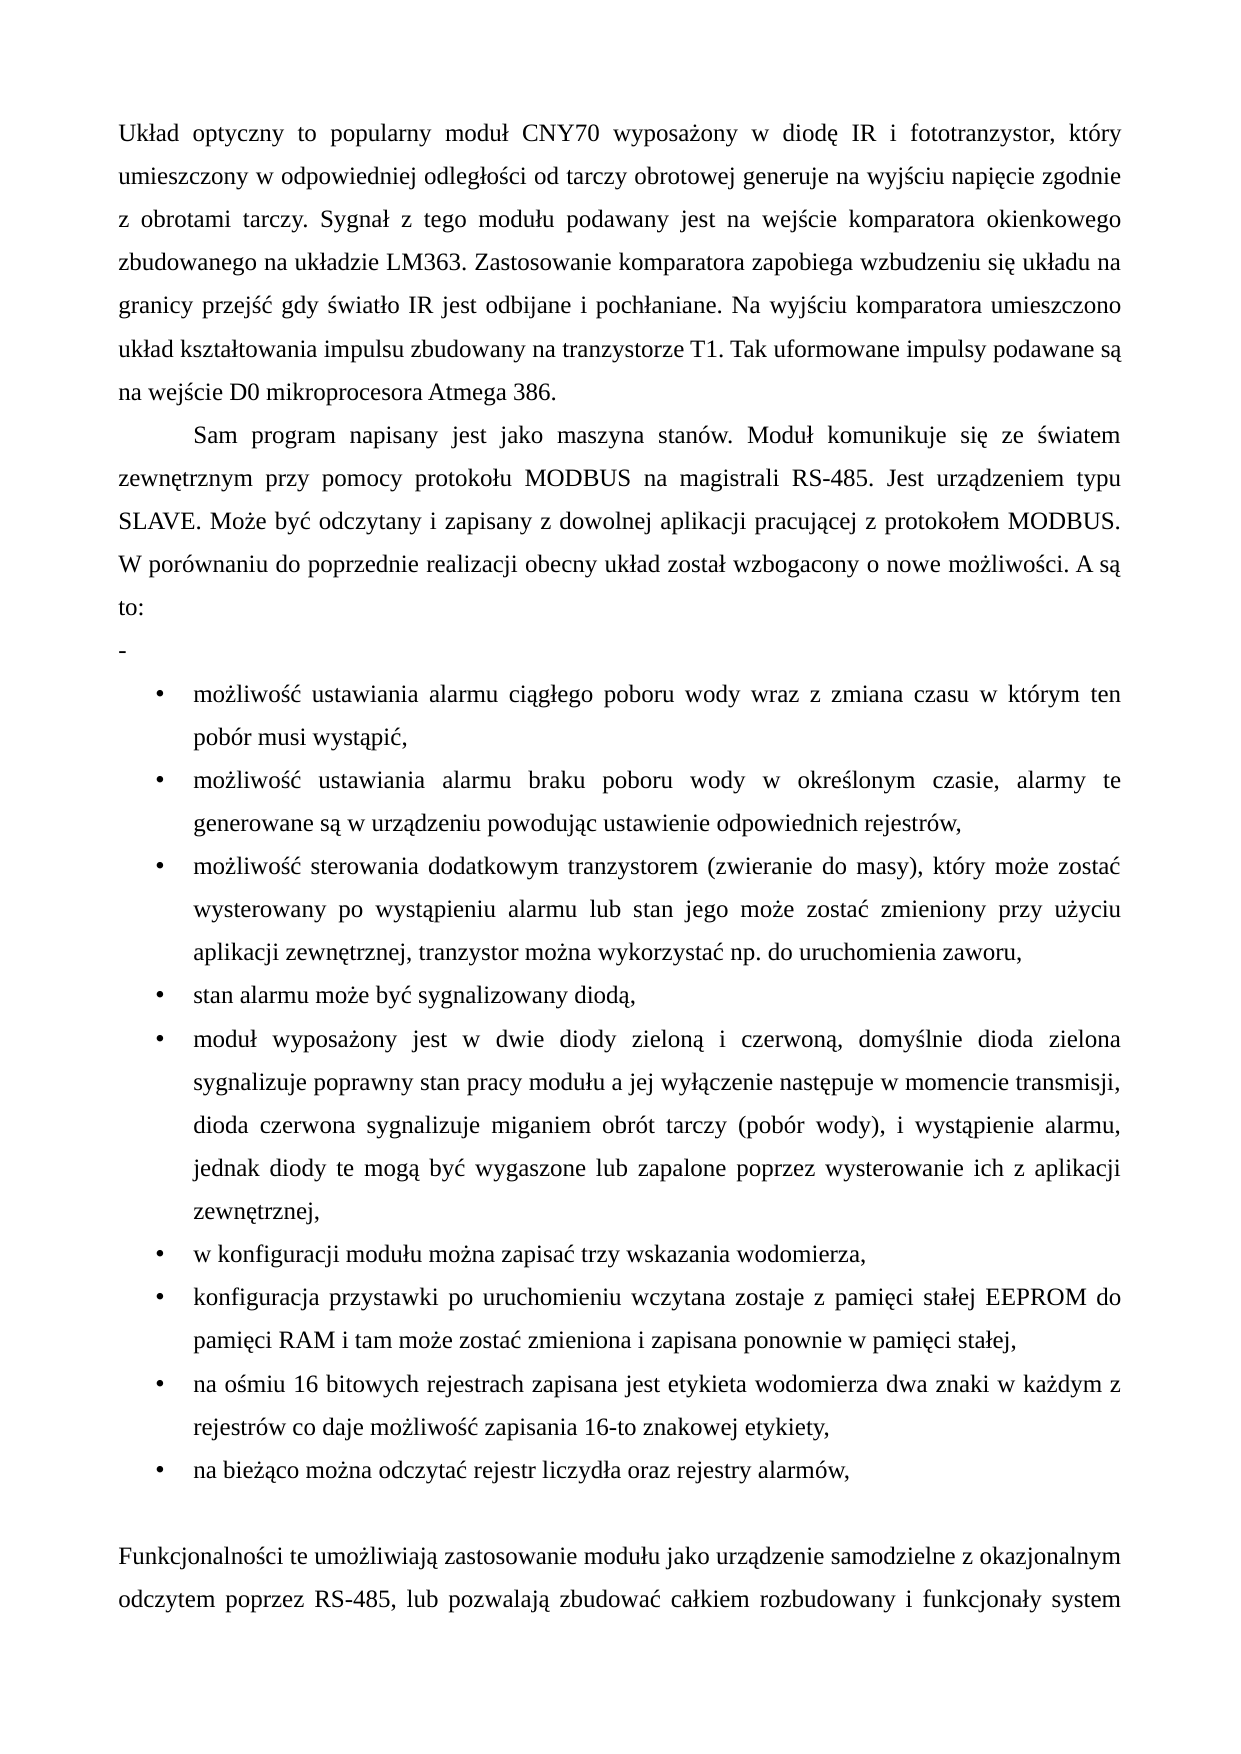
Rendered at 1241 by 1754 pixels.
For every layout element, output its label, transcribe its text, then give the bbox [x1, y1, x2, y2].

text Funkcjonalności te umożliwiają zastosowanie modułu jako urządzenie samodzielne z okazjonalnym odczytem poprzez RS-485, lub pozwalają zbudować całkiem rozbudowany i funkcjonały system [118, 1541, 1122, 1613]
list moduł wyposażony jest w dwie diody zieloną i czerwoną, domyślnie dioda zielona sygnalizuje poprawny stan pracy modułu a jej wyłączenie następuje w momencie transmisji, dioda czerwona sygnalizuje miganiem obrót tarczy (pobór wody), i wystąpienie alarmu, jednak diody te mogą być wygaszone lub zapalone poprzez wysterowanie ich z aplikacji zewnętrznej, [156, 1024, 1122, 1225]
list stan alarmu może być sygnalizowany diodą, [156, 981, 1122, 1009]
list możliwość sterowania dodatkowym tranzystorem (zwieranie do masy), który może zostać wysterowany po wystąpieniu alarmu lub stan jego może zostać zmieniony przy użyciu aplikacji zewnętrznej, tranzystor można wykorzystać np. do uruchomienia zaworu, [156, 851, 1122, 966]
list w konfiguracji modułu można zapisać trzy wskazania wodomierza, [156, 1239, 1122, 1268]
list na ośmiu 16 bitowych rejestrach zapisana jest etykieta wodomierza dwa znaki w każdym z rejestrów co daje możliwość zapisania 16-to znakowej etykiety, [156, 1369, 1122, 1441]
list możliwość ustawiania alarmu braku poboru wody w określonym czasie, alarmy te generowane są w urządzeniu powodując ustawienie odpowiednich rejestrów, [156, 765, 1122, 837]
list możliwość ustawiania alarmu ciągłego poboru wody wraz z zmiana czasu w którym ten pobór musi wystąpić, [156, 679, 1122, 751]
text Sam program napisany jest jako maszyna stanów. Moduł komunikuje się ze światem zewnętrznym przy pomocy protokołu MODBUS na magistrali RS-485. Jest urządzeniem typu SLAVE. Może być odczytany i zapisany z dowolnej aplikacji pracującej z protokołem MODBUS. W porównaniu do poprzednie realizacji obecny układ został wzbogacony o nowe możliwości. A są to: [118, 420, 1122, 621]
list na bieżąco można odczytać rejestr liczydła oraz rejestry alarmów, [156, 1455, 1122, 1484]
list konfiguracja przystawki po uruchomieniu wczytana zostaje z pamięci stałej EEPROM do pamięci RAM i tam może zostać zmieniona i zapisana ponownie w pamięci stałej, [156, 1282, 1122, 1354]
text - [118, 636, 1122, 664]
text Układ optyczny to popularny moduł CNY70 wyposażony w diodę IR i fototranzystor, który umieszczony w odpowiedniej odległości od tarczy obrotowej generuje na wyjściu napięcie zgodnie z obrotami tarczy. Sygnał z tego modułu podawany jest na wejście komparatora okienkowego zbudowanego na układzie LM363. Zastosowanie komparatora zapobiega wzbudzeniu się układu na granicy przejść gdy światło IR jest odbijane i pochłaniane. Na wyjściu komparatora umieszczono układ kształtowania impulsu zbudowany na tranzystorze T1. Tak uformowane impulsy podawane są na wejście D0 mikroprocesora Atmega 386. [118, 118, 1122, 406]
